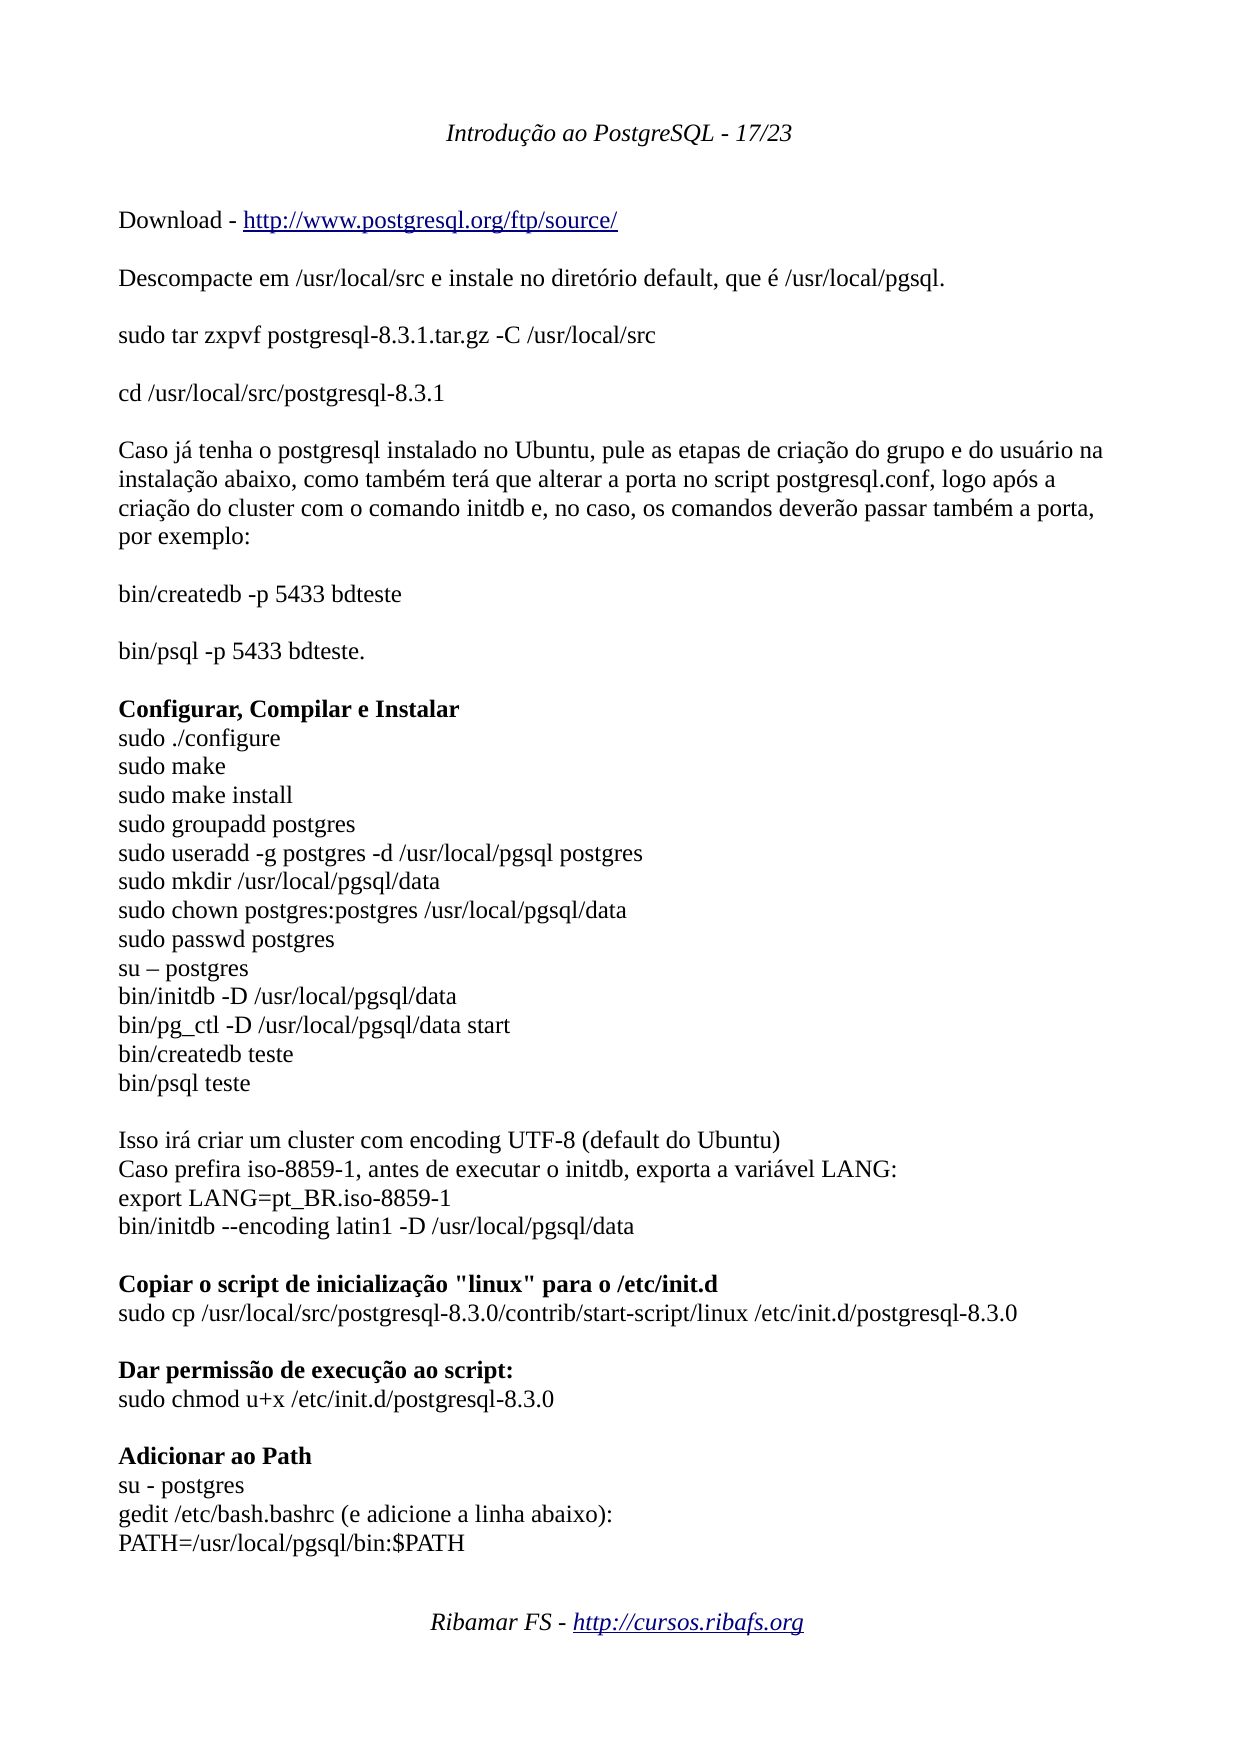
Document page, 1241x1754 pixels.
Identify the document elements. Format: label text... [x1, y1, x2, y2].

text bin/initdb --encoding latin1 -D /usr/local/pgsql/data [118, 1211, 1122, 1240]
text Download - http://www.postgresql.org/ftp/source/ [118, 205, 1122, 234]
text sudo groupadd postgres [118, 809, 1122, 838]
text bin/createdb teste [118, 1039, 1122, 1068]
text bin/pg_ctl -D /usr/local/pgsql/data start [118, 1010, 1122, 1039]
text sudo make [118, 751, 1122, 780]
text Descompacte em /usr/local/src e instale no diretório default, que é /usr/local/pgsql. [118, 263, 1122, 291]
text sudo ./configure [118, 723, 1122, 751]
text Adicionar ao Path [118, 1441, 1122, 1470]
text sudo passwd postgres [118, 924, 1122, 953]
text sudo useradd -g postgres -d /usr/local/pgsql postgres [118, 838, 1122, 866]
text bin/initdb -D /usr/local/pgsql/data [118, 981, 1122, 1010]
text su – postgres [118, 953, 1122, 981]
text sudo chown postgres:postgres /usr/local/pgsql/data [118, 895, 1122, 924]
text Caso já tenha o postgresql instalado no Ubuntu, pule as etapas de criação do grupo e do usuário na [118, 435, 1122, 464]
text bin/psql teste [118, 1068, 1122, 1096]
text export LANG=pt_BR.iso-8859-1 [118, 1183, 1122, 1211]
text sudo mkdir /usr/local/pgsql/data [118, 866, 1122, 895]
text sudo chmod u+x /etc/init.d/postgresql-8.3.0 [118, 1384, 1122, 1413]
text bin/psql -p 5433 bdteste. [118, 636, 1122, 665]
text instalação abaixo, como também terá que alterar a porta no script postgresql.conf, logo após a [118, 464, 1122, 493]
text bin/createdb -p 5433 bdteste [118, 579, 1122, 608]
text Caso prefira iso-8859-1, antes de executar o initdb, exporta a variável LANG: [118, 1154, 1122, 1183]
text sudo cp /usr/local/src/postgresql-8.3.0/contrib/start-script/linux /etc/init.d/postgresql-8.3.0 [118, 1298, 1122, 1326]
text gedit /etc/bash.bashrc (e adicione a linha abaixo): [118, 1499, 1122, 1528]
text por exemplo: [118, 521, 1122, 550]
text PATH=/usr/local/pgsql/bin:$PATH [118, 1528, 1122, 1556]
text Isso irá criar um cluster com encoding UTF-8 (default do Ubuntu) [118, 1125, 1122, 1154]
text criação do cluster com o comando initdb e, no caso, os comandos deverão passar também a porta, [118, 493, 1122, 521]
text Configurar, Compilar e Instalar [118, 694, 1122, 723]
text su - postgres [118, 1470, 1122, 1499]
text cd /usr/local/src/postgresql-8.3.1 [118, 378, 1122, 406]
text sudo make install [118, 780, 1122, 809]
text sudo tar zxpvf postgresql-8.3.1.tar.gz -C /usr/local/src [118, 320, 1122, 349]
text Copiar o script de inicialização "linux" para o /etc/init.d [118, 1269, 1122, 1298]
text Dar permissão de execução ao script: [118, 1355, 1122, 1384]
